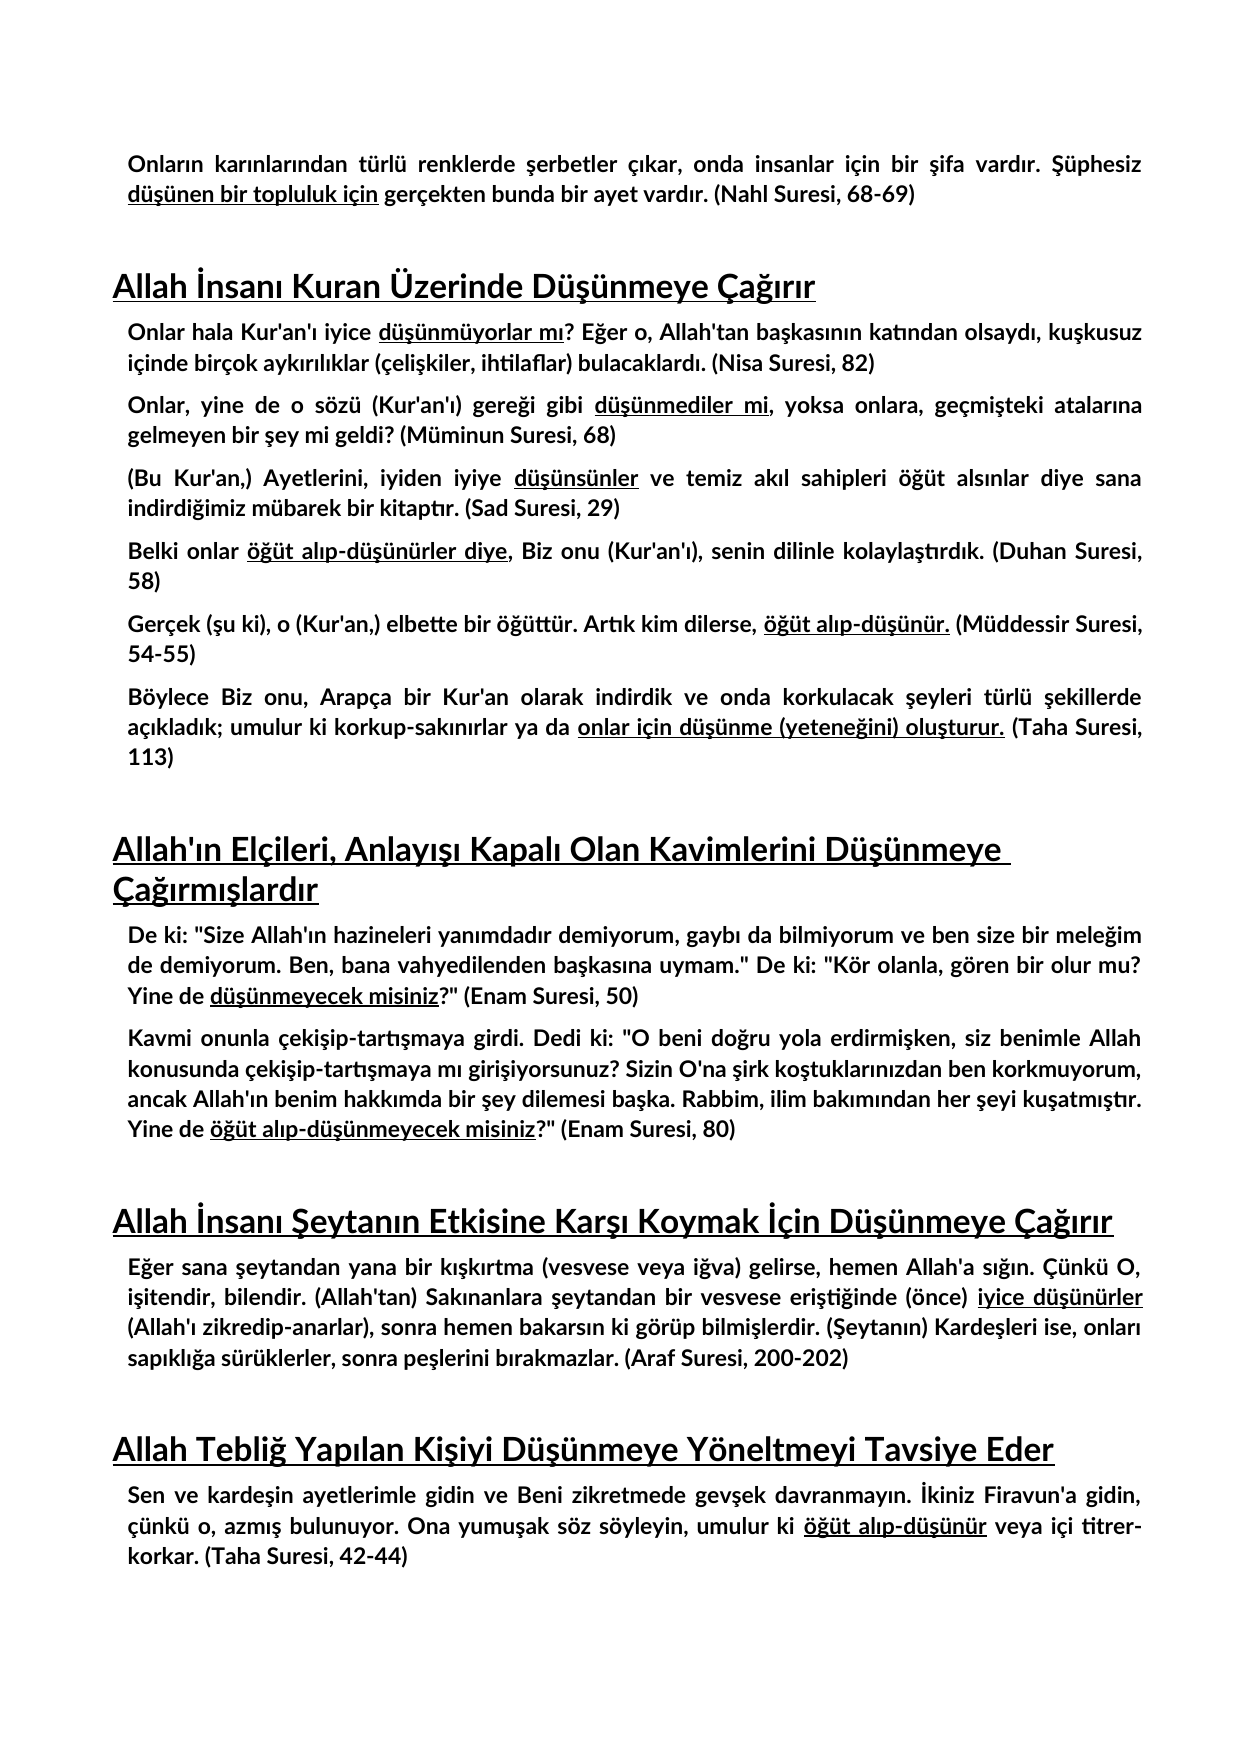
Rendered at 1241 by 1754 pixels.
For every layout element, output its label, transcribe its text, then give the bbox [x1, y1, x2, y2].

subtitle Allah İnsanı Şeytanın Etkisine Karşı Koymak İçin Düşünmeye Çağırır [112, 1200, 1165, 1240]
text Onlar, yine de o sözü (Kur'an'ı) gereği gibi düşünmediler mi, yoksa onlara, geçmişteki atalarına gelmeyen bir şey mi geldi? (Müminun Suresi, 68) [127, 391, 1143, 449]
text Onlar hala Kur'an'ı iyice düşünmüyorlar mı? Eğer o, Allah'tan başkasının katından olsaydı, kuşkusuz içinde birçok aykırılıklar (çelişkiler, ihtilaflar) bulacaklardı. (Nisa Suresi, 82) [127, 318, 1143, 376]
subtitle Allah İnsanı Kuran Üzerinde Düşünmeye Çağırır [112, 266, 1165, 306]
text Böylece Biz onu, Arapça bir Kur'an olarak indirdik ve onda korkulacak şeyleri türlü şekillerde açıkladık; umulur ki korkup-sakınırlar ya da onlar için düşünme (yeteneğini) oluşturur. (Taha Suresi, 113) [127, 683, 1143, 771]
text Gerçek (şu ki), o (Kur'an,) elbette bir öğüttür. Artık kim dilerse, öğüt alıp-düşünür. (Müddessir Suresi, 54-55) [127, 610, 1143, 667]
text Sen ve kardeşin ayetlerimle gidin ve Beni zikretmede gevşek davranmayın. İkiniz Firavun'a gidin, çünkü o, azmış bulunuyor. Ona yumuşak söz söyleyin, umulur ki öğüt alıp-düşünür veya içi titrer-korkar. (Taha Suresi, 42-44) [127, 1481, 1143, 1569]
text Kavmi onunla çekişip-tartışmaya girdi. Dedi ki: "O beni doğru yola erdirmişken, siz benimle Allah konusunda çekişip-tartışmaya mı girişiyorsunuz? Sizin O'na şirk koştuklarınızdan ben korkmuyorum, ancak Allah'ın benim hakkımda bir şey dilemesi başka. Rabbim, ilim bakımından her şeyi kuşatmıştır. Yine de öğüt alıp-düşünmeyecek misiniz?" (Enam Suresi, 80) [127, 1024, 1143, 1142]
subtitle Allah Tebliğ Yapılan Kişiyi Düşünmeye Yöneltmeyi Tavsiye Eder [112, 1429, 1165, 1469]
text Belki onlar öğüt alıp-düşünürler diye, Biz onu (Kur'an'ı), senin dilinle kolaylaştırdık. (Duhan Suresi, 58) [127, 537, 1143, 594]
text (Bu Kur'an,) Ayetlerini, iyiden iyiye düşünsünler ve temiz akıl sahipleri öğüt alsınlar diye sana indirdiğimiz mübarek bir kitaptır. (Sad Suresi, 29) [127, 464, 1143, 522]
text Eğer sana şeytandan yana bir kışkırtma (vesvese veya iğva) gelirse, hemen Allah'a sığın. Çünkü O, işitendir, bilendir. (Allah'tan) Sakınanlara şeytandan bir vesvese eriştiğinde (önce) iyice düşünürler (Allah'ı zikredip-anarlar), sonra hemen bakarsın ki görüp bilmişlerdir. (Şeytanın) Kardeşleri ise, onları sapıklığa sürüklerler, sonra peşlerini bırakmazlar. (Araf Suresi, 200-202) [127, 1253, 1143, 1371]
subtitle Allah'ın Elçileri, Anlayışı Kapalı Olan Kavimlerini Düşünmeye Çağırmışlardır [112, 828, 1165, 908]
text De ki: "Size Allah'ın hazineleri yanımdadır demiyorum, gaybı da bilmiyorum ve ben size bir meleğim de demiyorum. Ben, bana vahyedilenden başkasına uymam." De ki: "Kör olanla, gören bir olur mu? Yine de düşünmeyecek misiniz?" (Enam Suresi, 50) [127, 921, 1143, 1009]
text Onların karınlarından türlü renklerde şerbetler çıkar, onda insanlar için bir şifa vardır. Şüphesiz düşünen bir topluluk için gerçekten bunda bir ayet vardır. (Nahl Suresi, 68-69) [127, 150, 1143, 208]
